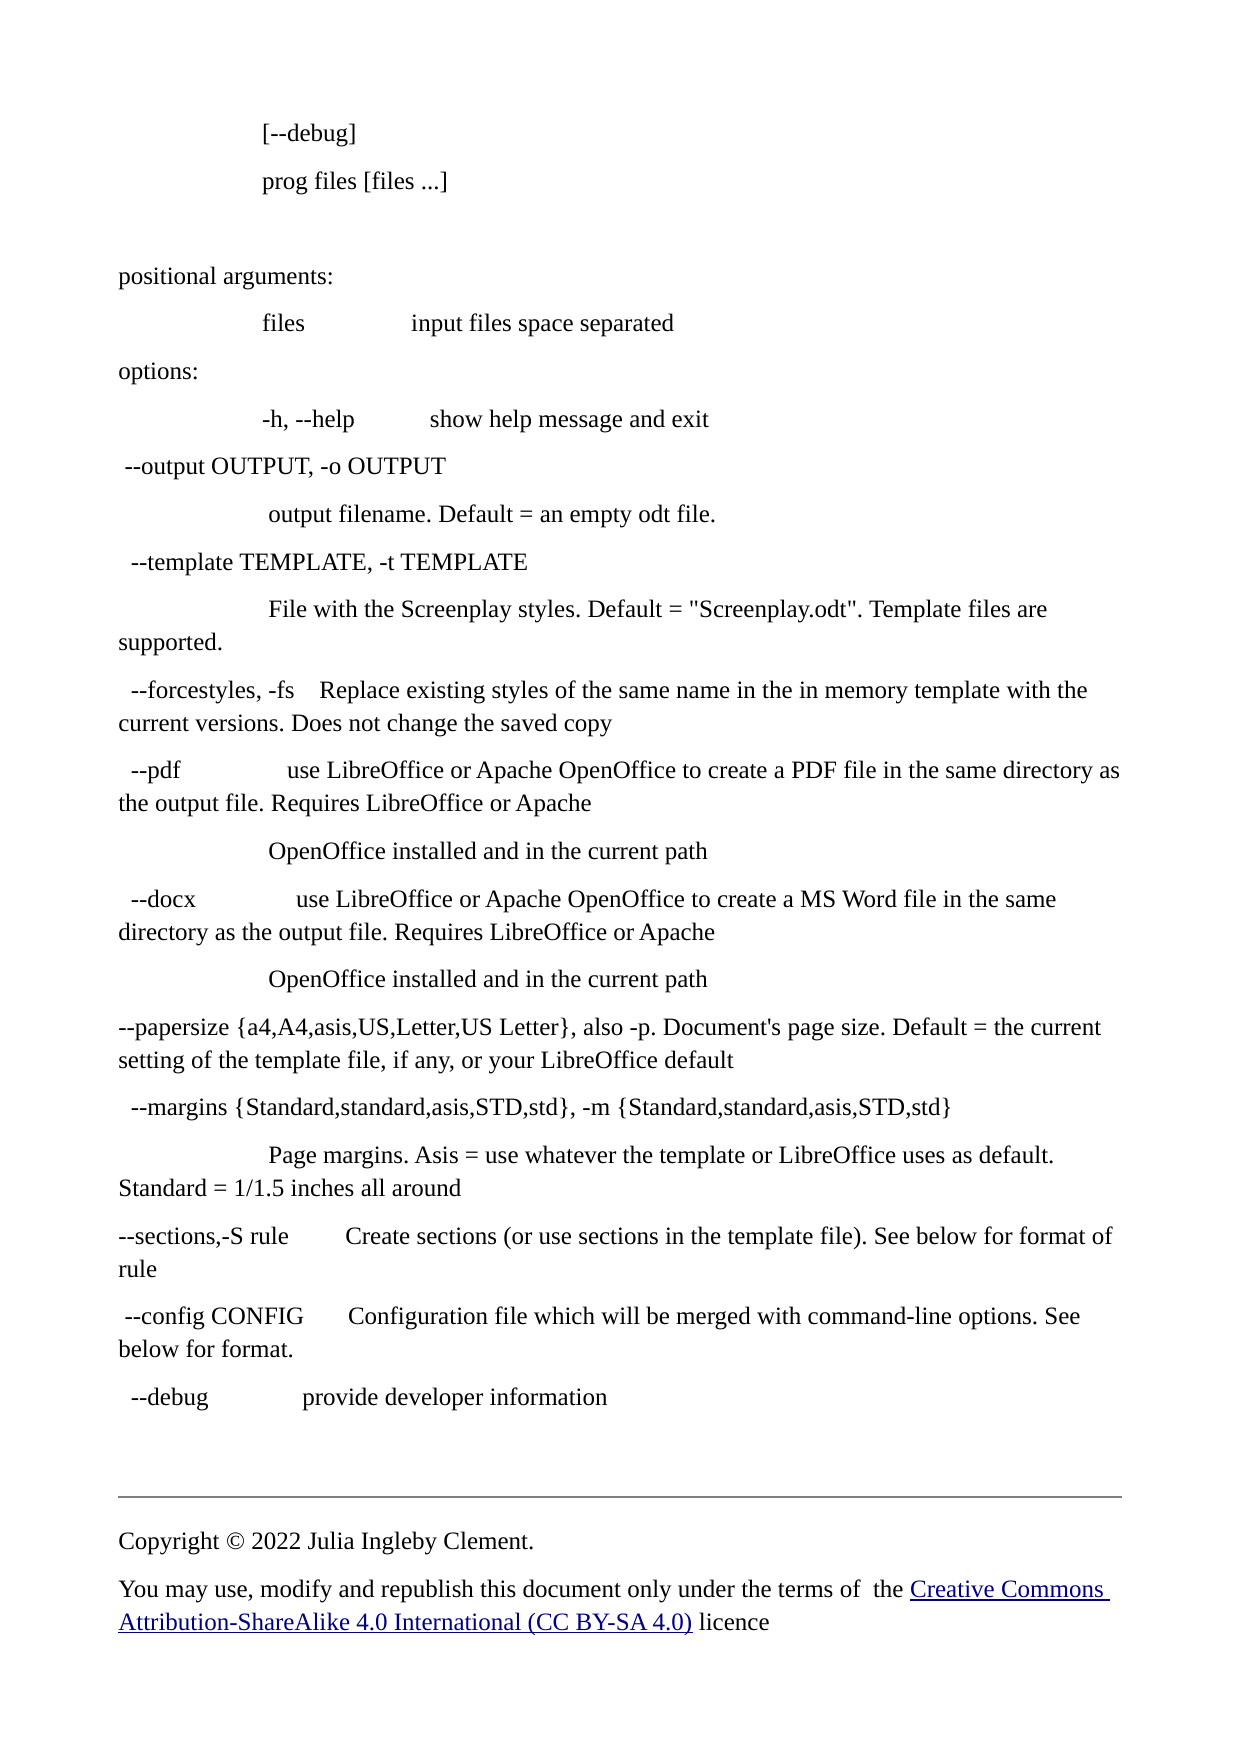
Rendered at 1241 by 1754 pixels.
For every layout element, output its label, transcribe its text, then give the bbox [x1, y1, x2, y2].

text --template TEMPLATE, -t TEMPLATE [118, 547, 1122, 575]
text Page margins. Asis = use whatever the template or LibreOffice uses as default. Standard = 1/1.5 inches all around [118, 1140, 1122, 1202]
text OpenOffice installed and in the current path [118, 964, 1122, 993]
text options: [118, 356, 1122, 385]
text positional arguments: [118, 261, 1122, 290]
text output filename. Default = an empty odt file. [118, 499, 1122, 528]
text --docx use LibreOffice or Apache OpenOffice to create a MS Word file in the same directory as the output file. Requires LibreOffice or Apache [118, 884, 1122, 945]
text --forcestyles, -fs Replace existing styles of the same name in the in memory template with the current versions. Does not change the saved copy [118, 675, 1122, 737]
text [--debug] [118, 118, 1122, 147]
text --debug provide developer information [118, 1382, 1122, 1411]
text --papersize {a4,A4,asis,US,Letter,US Letter}, also -p. Document's page size. Default = the current setting of the template file, if any, or your LibreOffice default [118, 1012, 1122, 1074]
text --output OUTPUT, -o OUTPUT [118, 451, 1122, 480]
text --pdf use LibreOffice or Apache OpenOffice to create a PDF file in the same directory as the output file. Requires LibreOffice or Apache [118, 755, 1122, 817]
text File with the Screenplay styles. Default = "Screenplay.odt". Template files are supported. [118, 594, 1122, 656]
text --margins {Standard,standard,asis,STD,std}, -m {Standard,standard,asis,STD,std} [118, 1092, 1122, 1121]
text --sections,-S rule Create sections (or use sections in the template file). See below for format of rule [118, 1221, 1122, 1282]
text -h, --help show help message and exit [118, 404, 1122, 432]
text --config CONFIG Configuration file which will be merged with command-line options. See below for format. [118, 1301, 1122, 1363]
text files input files space separated [118, 308, 1122, 337]
text prog files [files ...] [118, 166, 1122, 194]
text OpenOffice installed and in the current path [118, 836, 1122, 865]
